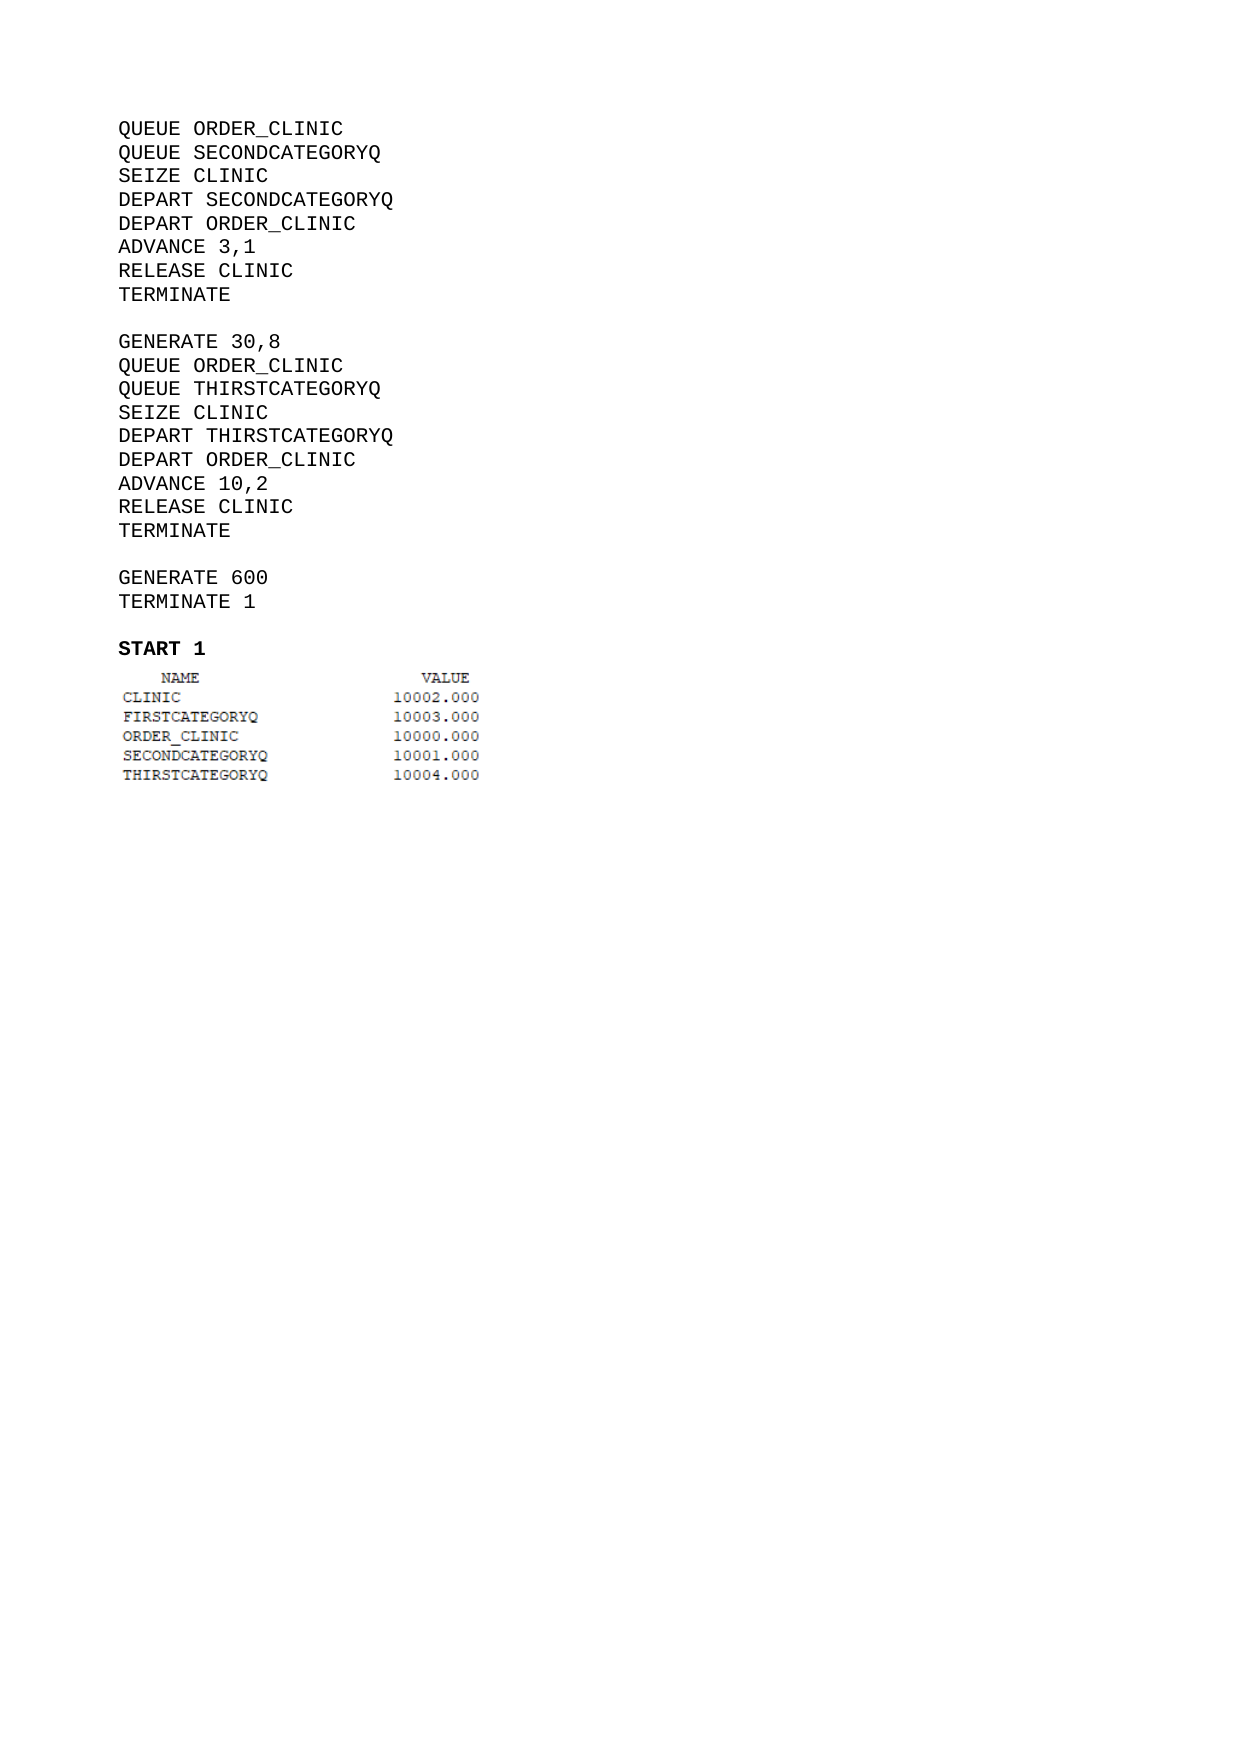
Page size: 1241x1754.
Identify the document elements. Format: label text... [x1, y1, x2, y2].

text DEPART ORDER_CLINIC [118, 213, 1122, 236]
text TERMINATE 1 [118, 591, 1122, 615]
text RELEASE CLINIC [118, 496, 1122, 520]
text START 1 [118, 638, 1122, 662]
text ADVANCE 3,1 [118, 236, 1122, 260]
text DEPART ORDER_CLINIC [118, 449, 1122, 473]
text ADVANCE 10,2 [118, 473, 1122, 496]
text SEIZE CLINIC [118, 165, 1122, 189]
text RELEASE CLINIC [118, 260, 1122, 284]
text QUEUE ORDER_CLINIC [118, 118, 1122, 142]
text SEIZE CLINIC [118, 402, 1122, 426]
text QUEUE ORDER_CLINIC [118, 354, 1122, 378]
text QUEUE THIRSTCATEGORYQ [118, 378, 1122, 402]
picture [118, 662, 487, 792]
text QUEUE SECONDCATEGORYQ [118, 142, 1122, 165]
text DEPART THIRSTCATEGORYQ [118, 426, 1122, 449]
text TERMINATE [118, 520, 1122, 544]
text GENERATE 30,8 [118, 331, 1122, 354]
text DEPART SECONDCATEGORYQ [118, 189, 1122, 213]
text GENERATE 600 [118, 567, 1122, 591]
text TERMINATE [118, 284, 1122, 307]
